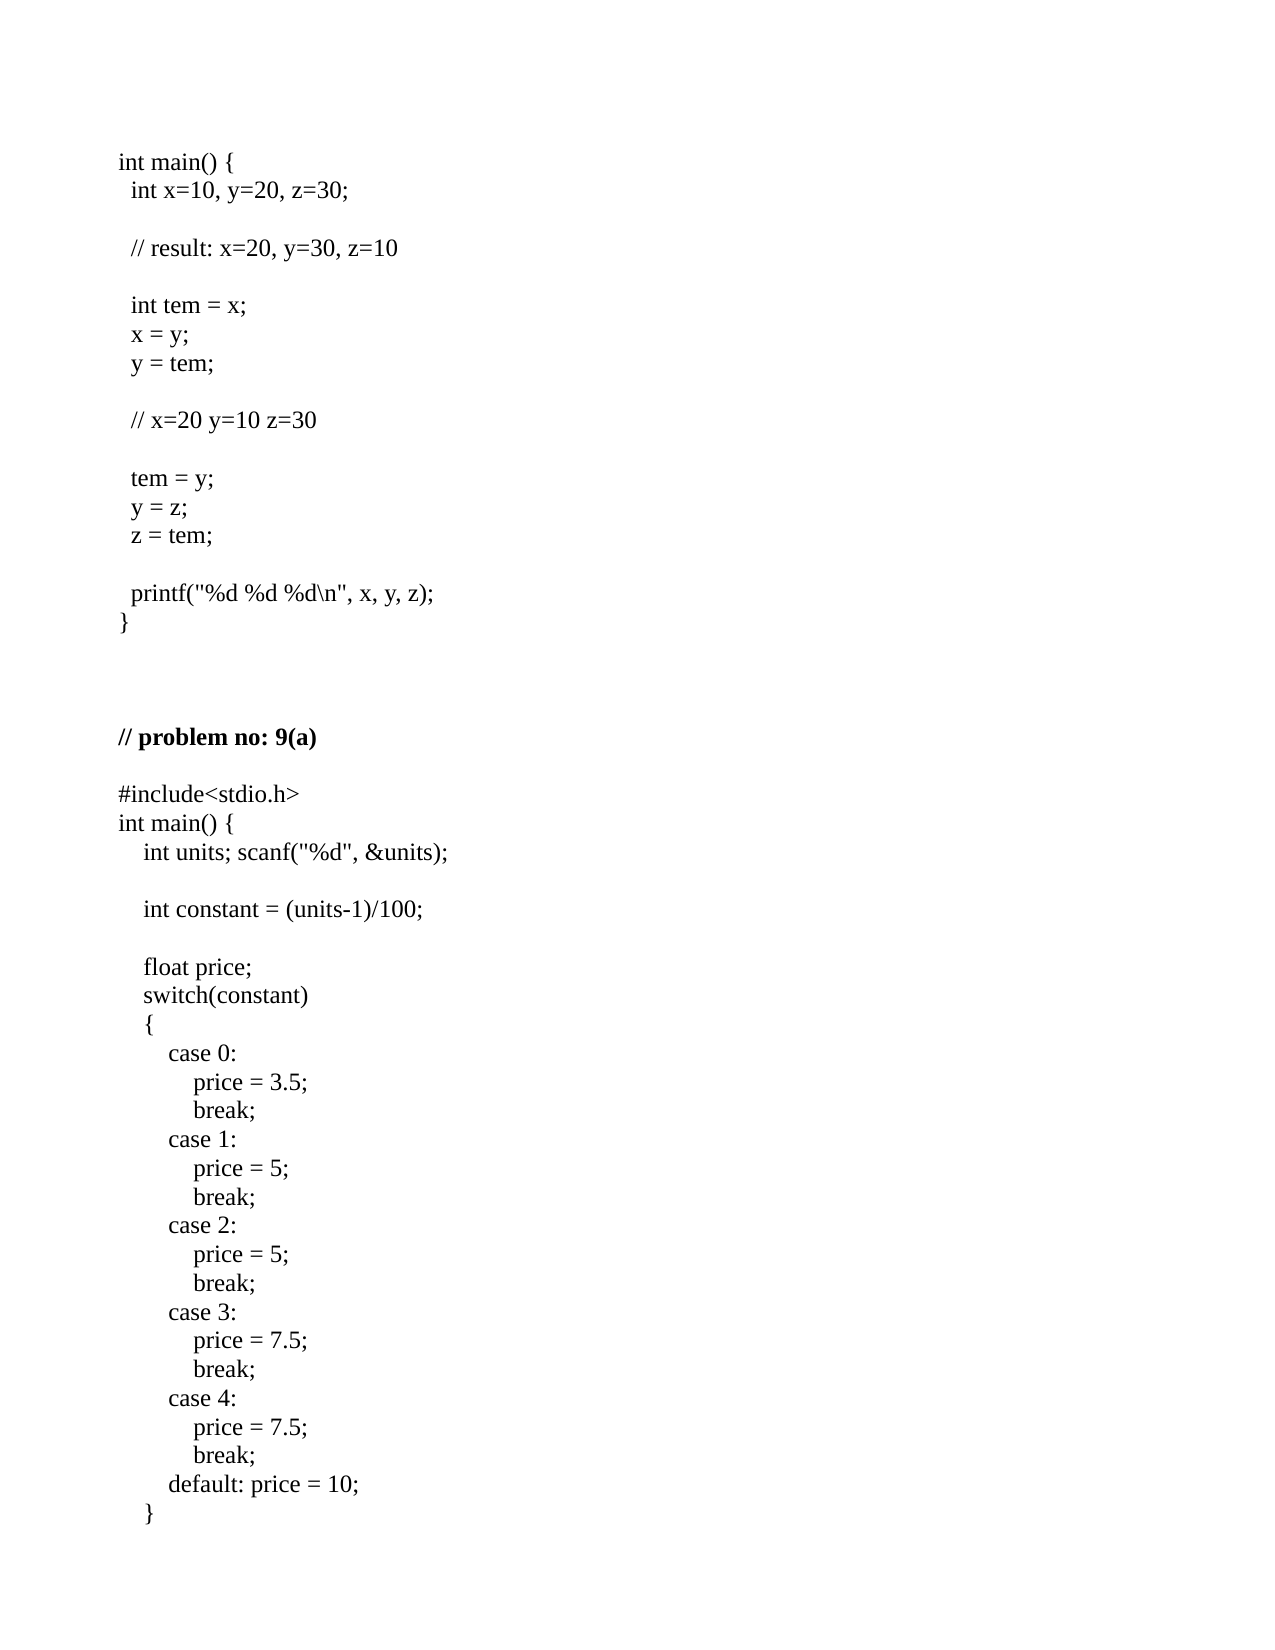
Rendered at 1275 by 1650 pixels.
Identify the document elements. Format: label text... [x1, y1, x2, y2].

text printf("%d %d %d\n", x, y, z); [118, 578, 1157, 607]
text case 0: [118, 1038, 1157, 1067]
text z = tem; [118, 521, 1157, 549]
text break; [118, 1182, 1157, 1211]
text // x=20 y=10 z=30 [118, 406, 1157, 434]
text price = 5; [118, 1239, 1157, 1268]
text case 3: [118, 1297, 1157, 1326]
text } [118, 1498, 1157, 1527]
text y = z; [118, 492, 1157, 521]
text // result: x=20, y=30, z=10 [118, 233, 1157, 262]
text case 1: [118, 1124, 1157, 1153]
text break; [118, 1354, 1157, 1383]
text #include<stdio.h> [118, 779, 1157, 808]
text int units; scanf("%d", &units); [118, 837, 1157, 866]
text } [118, 607, 1157, 636]
text price = 7.5; [118, 1326, 1157, 1354]
text default: price = 10; [118, 1469, 1157, 1498]
text // problem no: 9(a) [118, 722, 1157, 751]
text y = tem; [118, 348, 1157, 377]
text price = 3.5; [118, 1067, 1157, 1096]
text x = y; [118, 319, 1157, 348]
text case 2: [118, 1211, 1157, 1239]
text float price; [118, 952, 1157, 981]
text int main() { [118, 147, 1157, 176]
text price = 5; [118, 1153, 1157, 1182]
text int tem = x; [118, 291, 1157, 319]
text switch(constant) [118, 981, 1157, 1009]
text int main() { [118, 808, 1157, 837]
text break; [118, 1441, 1157, 1469]
text case 4: [118, 1383, 1157, 1412]
text int x=10, y=20, z=30; [118, 176, 1157, 204]
text break; [118, 1096, 1157, 1124]
text { [118, 1009, 1157, 1038]
text price = 7.5; [118, 1412, 1157, 1441]
text int constant = (units-1)/100; [118, 894, 1157, 923]
text tem = y; [118, 463, 1157, 492]
text break; [118, 1268, 1157, 1297]
